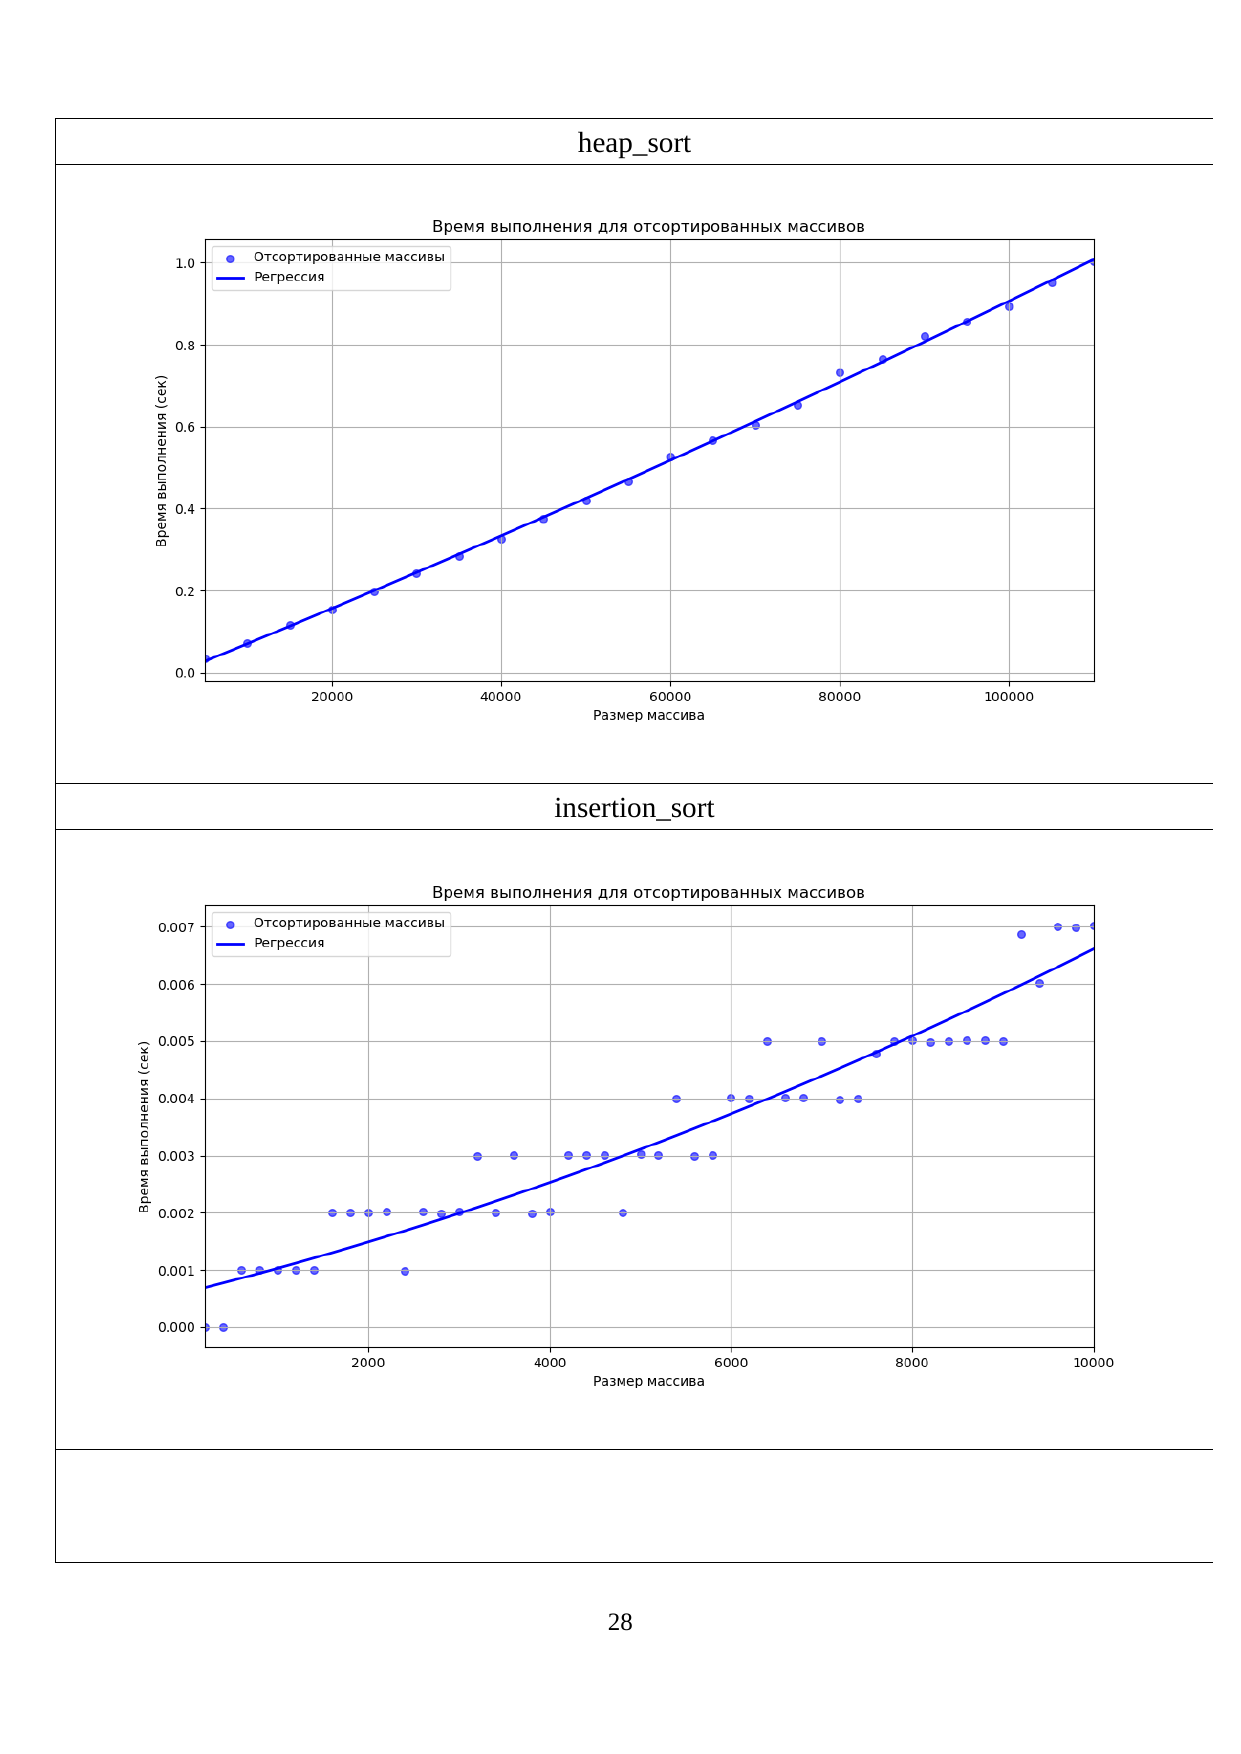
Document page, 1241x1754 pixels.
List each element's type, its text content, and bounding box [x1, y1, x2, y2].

table_cell heap_sort [56, 119, 1213, 164]
picture [61, 836, 1208, 1410]
table_cell [56, 1450, 1213, 1562]
table_cell insertion_sort [56, 784, 1213, 829]
table_cell [56, 165, 1213, 783]
picture [61, 171, 1208, 744]
table_cell [56, 830, 1213, 1448]
